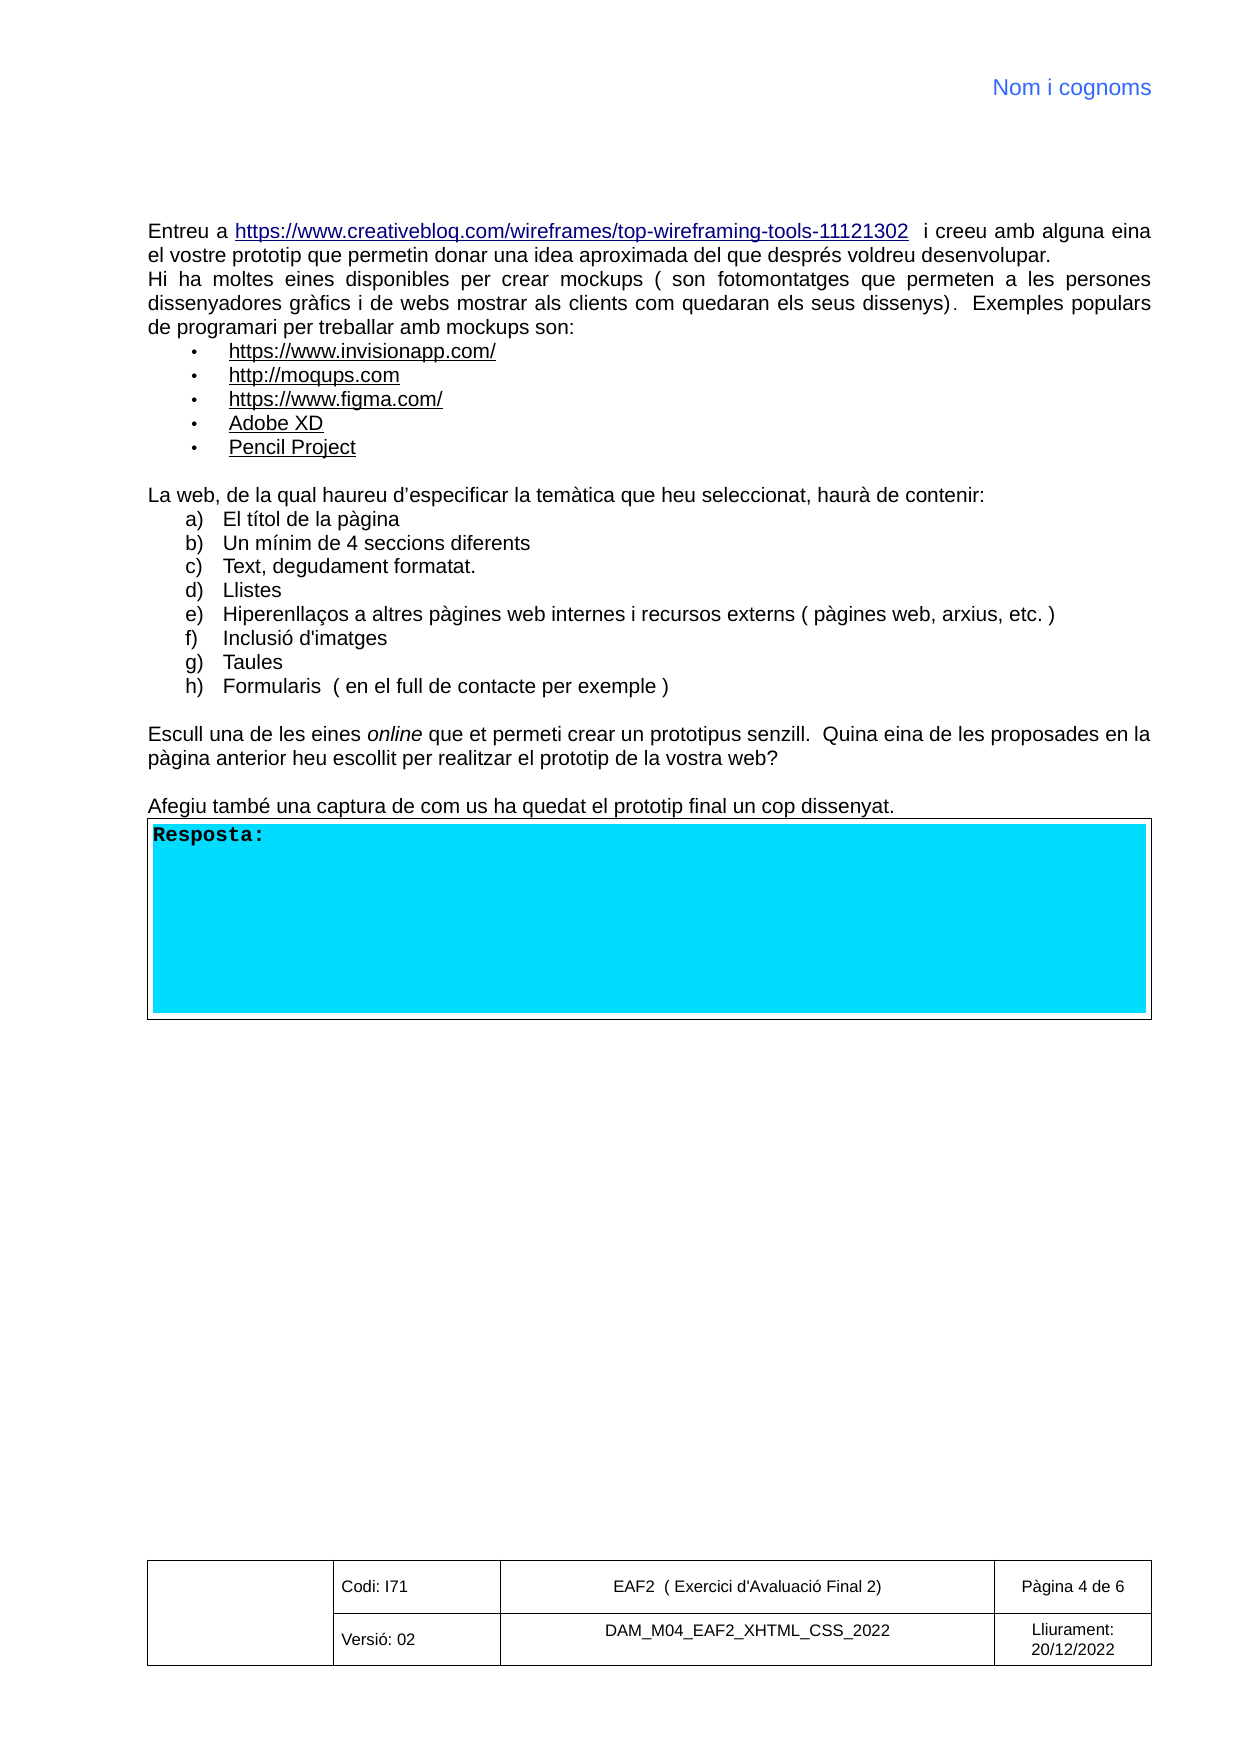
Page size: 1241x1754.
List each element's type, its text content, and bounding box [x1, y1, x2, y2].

list Formularis ( en el full de contacte per exemple ) [185, 674, 1151, 698]
list Adobe XD [191, 411, 1151, 434]
list http://moqups.com [191, 363, 1151, 387]
list Un mínim de 4 seccions diferents [185, 530, 1151, 554]
text Escull una de les eines online que et permeti crear un prototipus senzill. Quina eina de les proposades en la pàgina anterior heu escollit per realitzar el prototip de la vostra web? [148, 722, 1151, 770]
list El títol de la pàgina [185, 506, 1151, 530]
text La web, de la qual haureu d’especificar la temàtica que heu seleccionat, haurà de contenir: [148, 482, 1151, 506]
list https://www.figma.com/ [191, 387, 1151, 411]
text Hi ha moltes eines disponibles per crear mockups ( son fotomontatges que permeten a les persones dissenyadores gràfics i de webs mostrar als clients com quedaran els seus dissenys). Exemples populars de programari per treballar amb mockups son: [148, 267, 1151, 339]
list Taules [185, 650, 1151, 674]
text Entreu a https://www.creativebloq.com/wireframes/top-wireframing-tools-11121302 i creeu amb alguna eina el vostre prototip que permetin donar una idea aproximada del que després voldreu desenvolupar. [148, 219, 1151, 267]
table_header Resposta: [148, 819, 1151, 1019]
list https://www.invisionapp.com/ [191, 339, 1151, 363]
list Hiperenllaços a altres pàgines web internes i recursos externs ( pàgines web, arxius, etc. ) [185, 602, 1151, 626]
list Llistes [185, 578, 1151, 602]
list Pencil Project [191, 434, 1151, 458]
list Text, degudament formatat. [185, 554, 1151, 578]
list Inclusió d'imatges [185, 626, 1151, 650]
text Afegiu també una captura de com us ha quedat el prototip final un cop dissenyat. [148, 794, 1151, 818]
